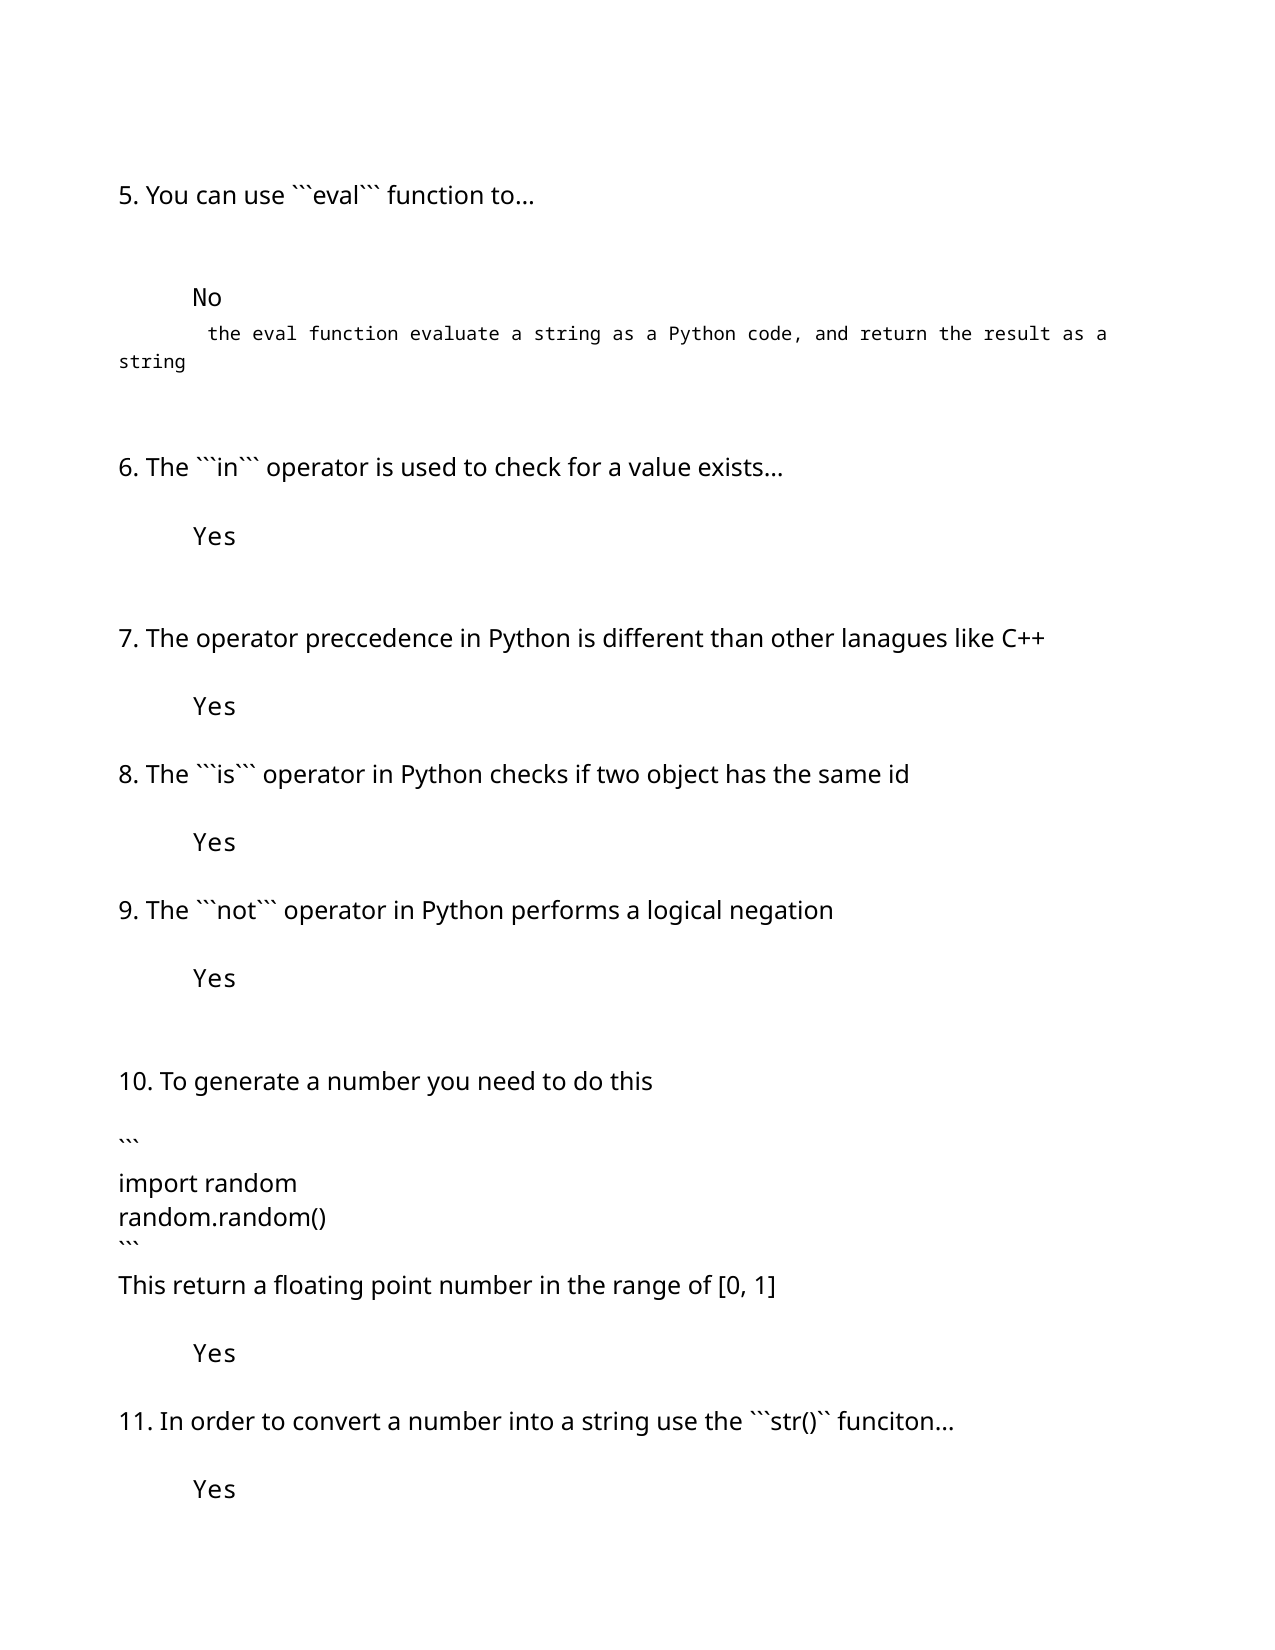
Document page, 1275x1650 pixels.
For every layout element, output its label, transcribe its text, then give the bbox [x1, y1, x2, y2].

text 10. To generate a number you need to do this [118, 1063, 1157, 1097]
text 6. The ```in``` operator is used to check for a value exists… [118, 450, 1157, 484]
text Yes [118, 961, 1157, 995]
text Yes [118, 688, 1157, 723]
text Yes [118, 1336, 1157, 1370]
text the eval function evaluate a string as a Python code, and return the result as a string [118, 314, 1157, 373]
text No [118, 280, 1157, 314]
text Yes [118, 825, 1157, 859]
text 11. In order to convert a number into a string use the ```str()`` funciton… [118, 1404, 1157, 1438]
text 8. The ```is``` operator in Python checks if two object has the same id [118, 757, 1157, 791]
text ``` [118, 1233, 1157, 1268]
text ``` [118, 1131, 1157, 1165]
text 9. The ```not``` operator in Python performs a logical negation [118, 893, 1157, 927]
text 7. The operator preccedence in Python is different than other lanagues like C++ [118, 620, 1157, 654]
text import random [118, 1165, 1157, 1199]
text Yes [118, 1472, 1157, 1506]
text random.random() [118, 1199, 1157, 1233]
text 5. You can use ```eval``` function to… [118, 178, 1157, 212]
text This return a floating point number in the range of [0, 1] [118, 1268, 1157, 1302]
text Yes [118, 518, 1157, 552]
